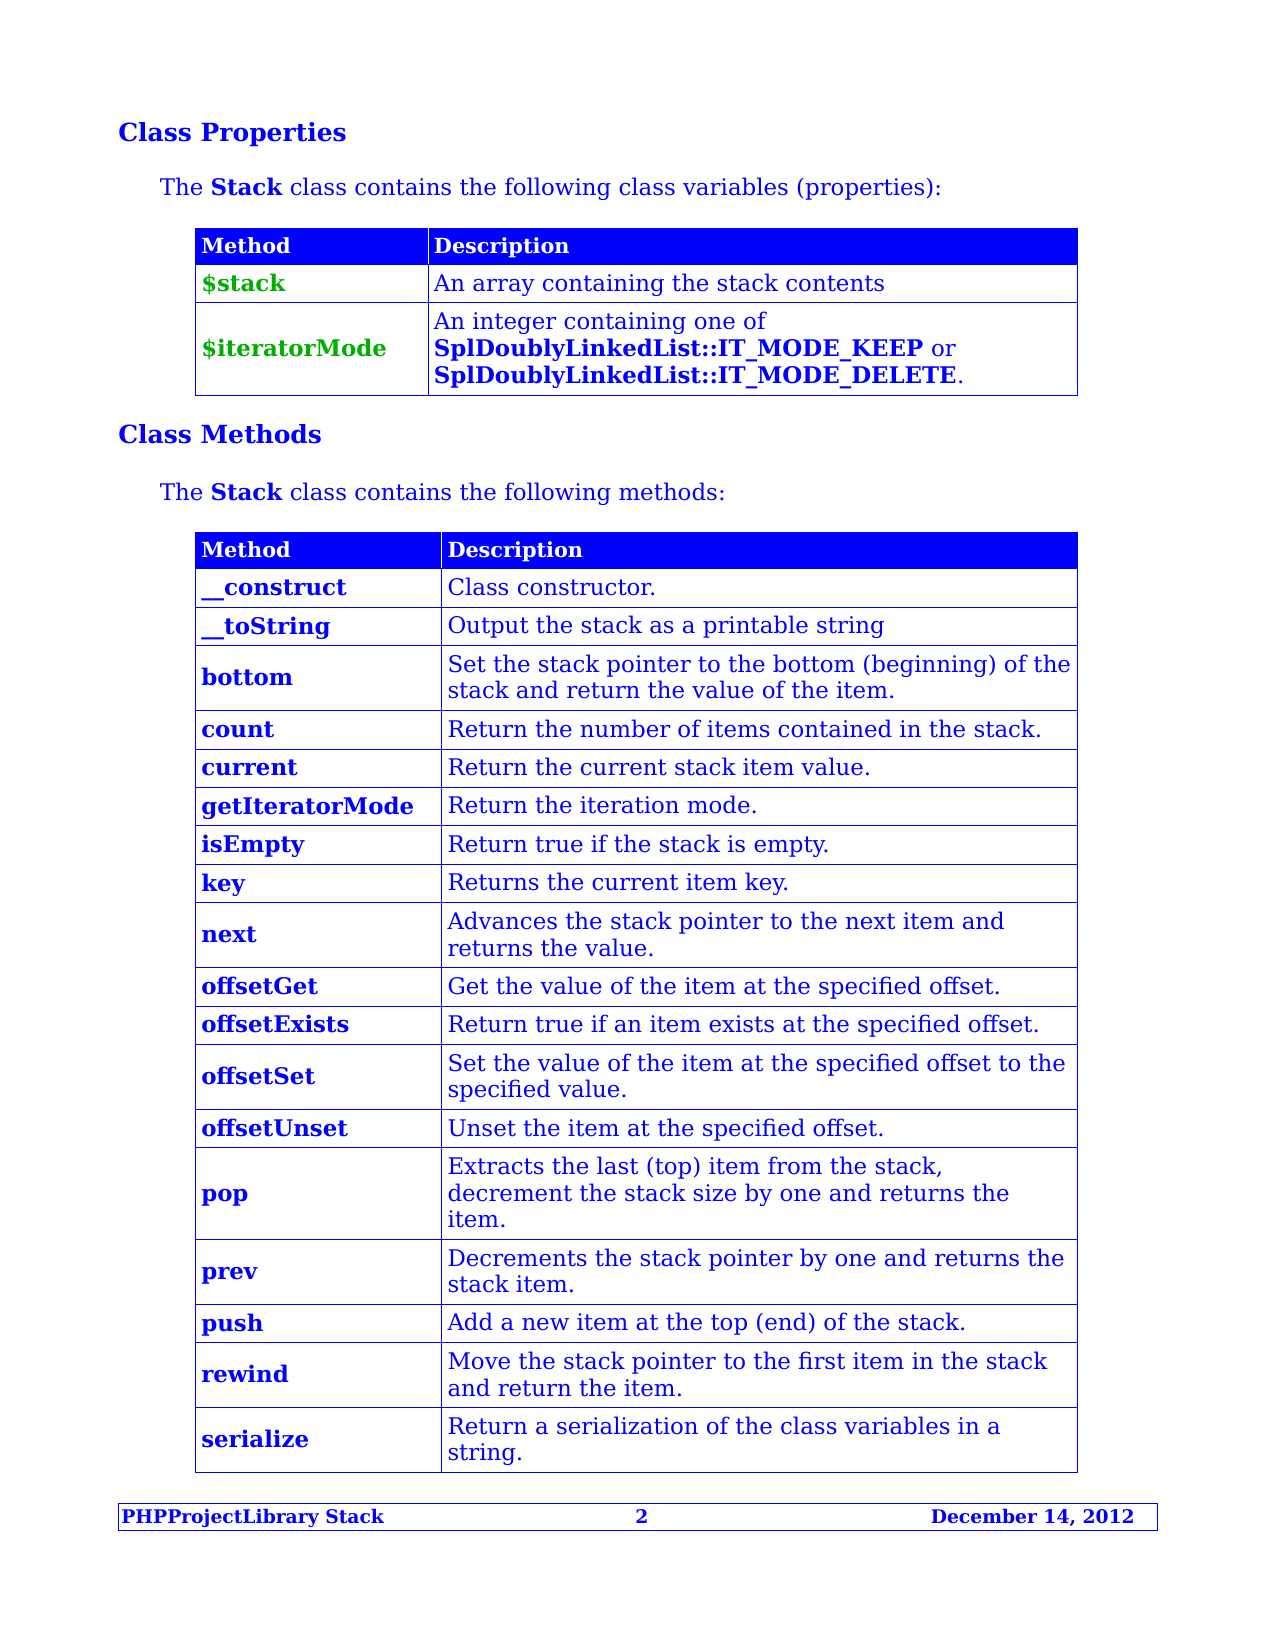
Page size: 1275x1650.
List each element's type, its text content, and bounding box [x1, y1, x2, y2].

title Class Methods [118, 420, 1157, 449]
table_cell pop [196, 1148, 441, 1239]
table_cell An array containing the stack contents [429, 265, 1077, 302]
table_cell current [196, 750, 441, 787]
text The Stack class contains the following methods: [159, 478, 1157, 506]
table_cell offsetSet [196, 1045, 441, 1109]
table_cell Returns the current item key. [442, 865, 1077, 902]
table_cell getIteratorMode [196, 788, 441, 825]
table_cell $stack [196, 265, 428, 302]
table_cell $iteratorMode [196, 303, 428, 394]
table_cell Set the stack pointer to the bottom (beginning) of the stack and return the value of the item. [442, 646, 1077, 710]
table_cell Add a new item at the top (end) of the stack. [442, 1305, 1077, 1342]
table_cell bottom [196, 646, 441, 710]
table_cell Get the value of the item at the specified offset. [442, 968, 1077, 1006]
table_cell Return true if the stack is empty. [442, 826, 1077, 864]
table_header Description [442, 533, 1077, 568]
table_cell Unset the item at the specified offset. [442, 1110, 1077, 1147]
table_cell offsetGet [196, 968, 441, 1006]
table_cell Move the stack pointer to the first item in the stack and return the item. [442, 1343, 1077, 1407]
table_cell serialize [196, 1408, 441, 1472]
table_cell isEmpty [196, 826, 441, 864]
table_cell Return a serialization of the class variables in a string. [442, 1408, 1077, 1472]
text The Stack class contains the following class variables (properties): [159, 174, 1157, 201]
table_cell Decrements the stack pointer by one and returns the stack item. [442, 1240, 1077, 1304]
table_cell Class constructor. [442, 569, 1077, 607]
table_cell key [196, 865, 441, 902]
table_cell offsetExists [196, 1007, 441, 1044]
table_cell Return the current stack item value. [442, 750, 1077, 787]
table_cell count [196, 711, 441, 748]
table_cell Return the number of items contained in the stack. [442, 711, 1077, 748]
table_cell prev [196, 1240, 441, 1304]
table_header Method [196, 229, 428, 264]
table_header Method [196, 533, 441, 568]
table_cell __construct [196, 569, 441, 607]
table_cell __toString [196, 608, 441, 645]
table_cell Return true if an item exists at the specified offset. [442, 1007, 1077, 1044]
table_cell offsetUnset [196, 1110, 441, 1147]
table_cell rewind [196, 1343, 441, 1407]
title Class Properties [118, 118, 1157, 147]
table_cell Output the stack as a printable string [442, 608, 1077, 645]
table_cell Extracts the last (top) item from the stack, decrement the stack size by one and returns the item. [442, 1148, 1077, 1239]
table_cell Advances the stack pointer to the next item and returns the value. [442, 903, 1077, 967]
table_cell Return the iteration mode. [442, 788, 1077, 825]
table_cell Set the value of the item at the specified offset to the specified value. [442, 1045, 1077, 1109]
table_header Description [429, 229, 1077, 264]
table_cell An integer containing one of SplDoublyLinkedList::IT_MODE_KEEP or SplDoublyLinkedList::IT_MODE_DELETE. [429, 303, 1077, 394]
table_cell next [196, 903, 441, 967]
table_cell push [196, 1305, 441, 1342]
